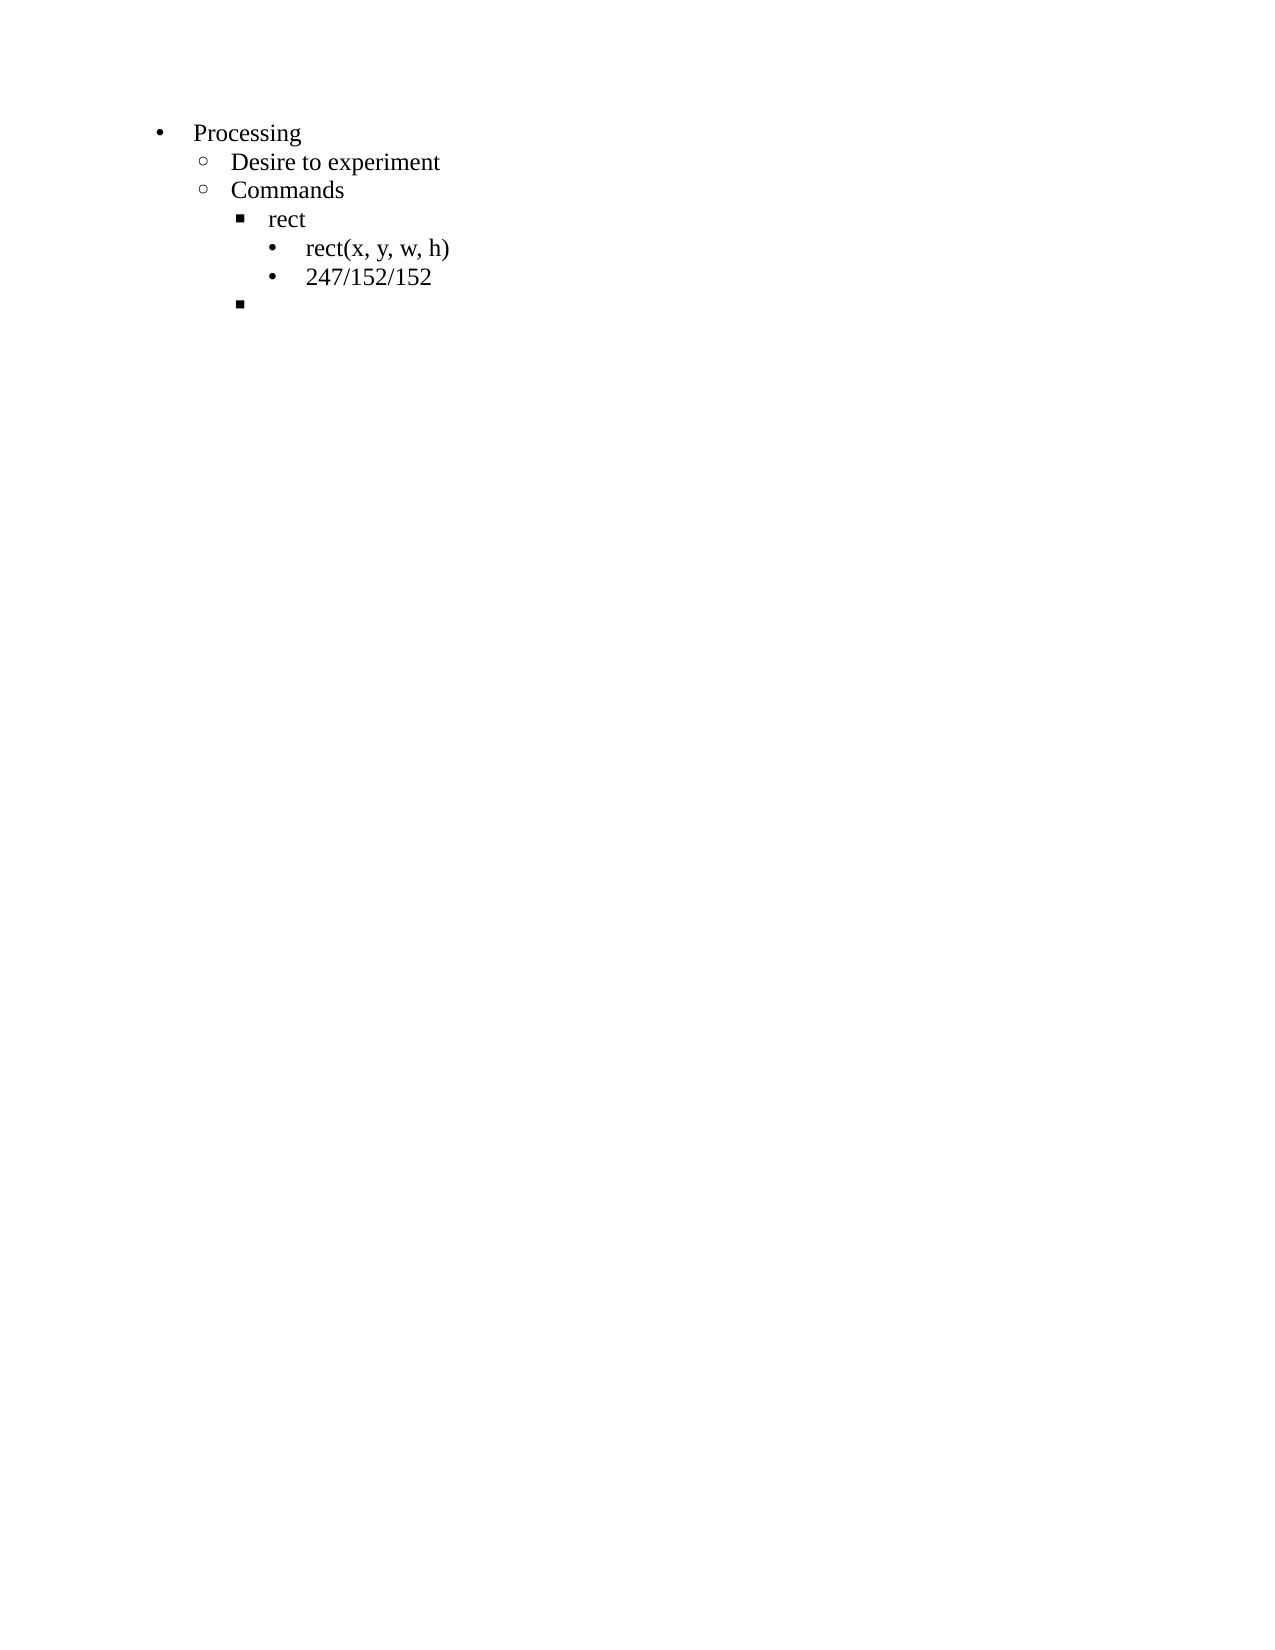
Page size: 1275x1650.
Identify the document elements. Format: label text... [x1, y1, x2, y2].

list Desire to experiment [193, 147, 1157, 176]
list Commands [193, 176, 1157, 204]
list rect [231, 204, 1157, 233]
list 247/152/152 [268, 262, 1157, 291]
list Processing [156, 118, 1157, 147]
list rect(x, y, w, h) [268, 233, 1157, 262]
